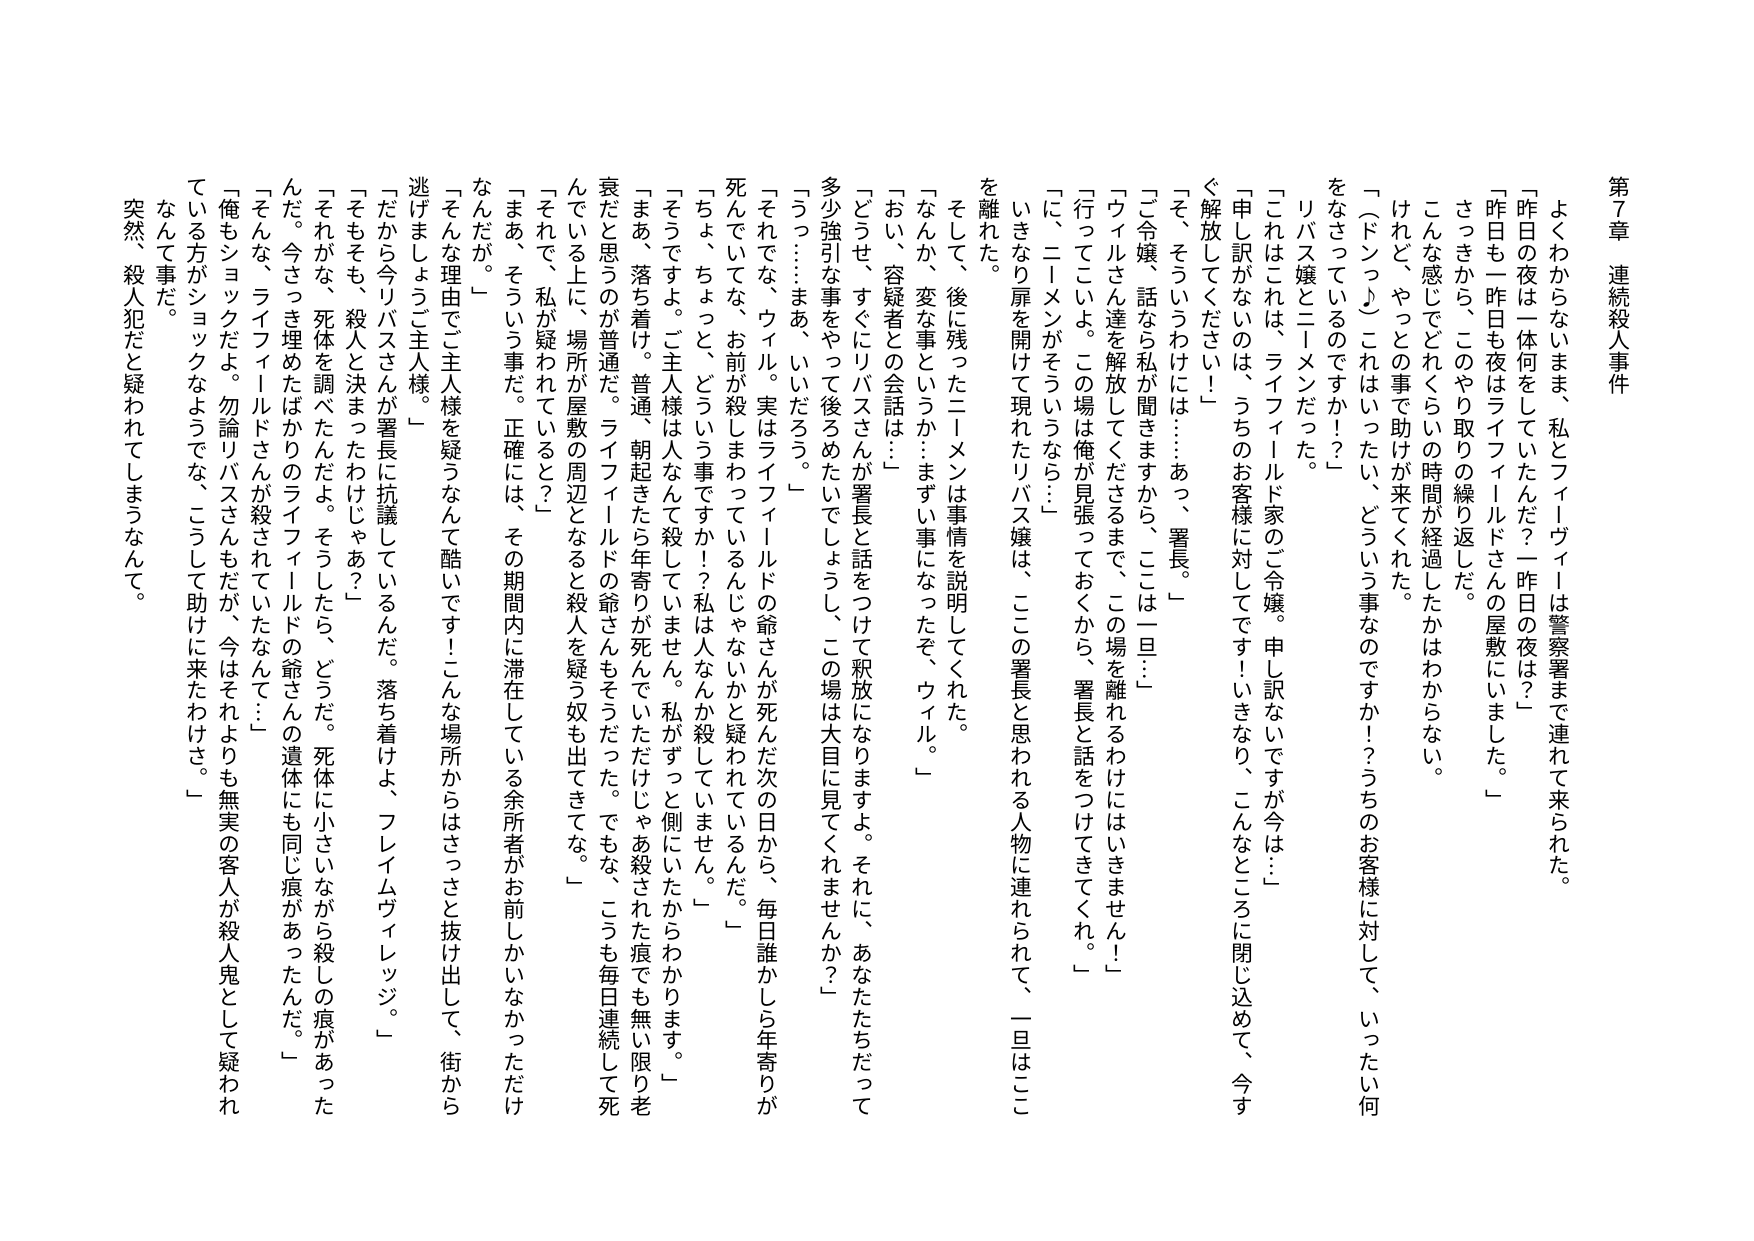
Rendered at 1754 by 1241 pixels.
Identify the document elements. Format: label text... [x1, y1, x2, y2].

text そして、後に残ったニーメンは事情を説明してくれた。 [942, 176, 974, 1122]
text 「それでな、ウィル。実はライフィールドの爺さんが死んだ次の日から、毎日誰かしら年寄りが死んでいてな、お前が殺しまわっているんじゃないかと疑われているんだ。」 [720, 176, 784, 1122]
text 「そ、そういうわけには……あっ、署長。」 [1164, 176, 1195, 1122]
text 第７章 連続殺人事件 [1604, 176, 1636, 1122]
text リバス嬢とニーメンだった。 [1290, 176, 1322, 1122]
text 「それがな、死体を調べたんだよ。そうしたら、どうだ。死体に小さいながら殺しの痕があったんだ。今さっき埋めたばかりのライフィールドの爺さんの遺体にも同じ痕があったんだ。」 [277, 176, 340, 1122]
text けれど、やっとの事で助けが来てくれた。 [1385, 176, 1417, 1122]
text こんな感じでどれくらいの時間が経過したかはわからない。 [1417, 176, 1449, 1122]
text 「昨日の夜は一体何をしていたんだ？一昨日の夜は？」 [1512, 176, 1544, 1122]
text 「うっ……まあ、いいだろう。」 [784, 176, 815, 1122]
text 「申し訳がないのは、うちのお客様に対してです！いきなり、こんなところに閉じ込めて、今すぐ解放してください！」 [1195, 176, 1259, 1122]
text 「俺もショックだよ。勿論リバスさんもだが、今はそれよりも無実の客人が殺人鬼として疑われている方がショックなようでな、こうして助けに来たわけさ。」 [182, 176, 245, 1122]
text 突然、殺人犯だと疑われてしまうなんて。 [119, 176, 150, 1122]
text 「行ってこいよ。この場は俺が見張っておくから、署長と話をつけてきてくれ。」 [1069, 176, 1100, 1122]
text 「なんか、変な事というか…まずい事になったぞ、ウィル。」 [910, 176, 942, 1122]
text 「それで、私が疑われていると？」 [530, 176, 562, 1122]
text 「そもそも、殺人と決まったわけじゃあ？」 [340, 176, 372, 1122]
text 「おい、容疑者との会話は…」 [879, 176, 910, 1122]
text 「まあ、落ち着け。普通、朝起きたら年寄りが死んでいただけじゃあ殺された痕でも無い限り老衰だと思うのが普通だ。ライフィールドの爺さんもそうだった。でもな、こうも毎日連続して死んでいる上に、場所が屋敷の周辺となると殺人を疑う奴も出てきてな。」 [562, 176, 657, 1122]
text 「そんな理由でご主人様を疑うなんて酷いです！こんな場所からはさっさと抜け出して、街から逃げましょうご主人様。」 [404, 176, 467, 1122]
text 「まあ、そういう事だ。正確には、その期間内に滞在している余所者がお前しかいなかっただけなんだが。」 [467, 176, 530, 1122]
text 「（ドンっ♪）これはいったい、どういう事なのですか！？うちのお客様に対して、いったい何をなさっているのですか！？」 [1322, 176, 1385, 1122]
text 「だから今リバスさんが署長に抗議しているんだ。落ち着けよ、フレイムヴィレッジ。」 [372, 176, 404, 1122]
text 「これはこれは、ライフィールド家のご令嬢。申し訳ないですが今は…」 [1259, 176, 1290, 1122]
text 「そんな、ライフィールドさんが殺されていたなんて…」 [245, 176, 277, 1122]
text 「どうせ、すぐにリバスさんが署長と話をつけて釈放になりますよ。それに、あなたたちだって多少強引な事をやって後ろめたいでしょうし、この場は大目に見てくれませんか？」 [815, 176, 879, 1122]
text いきなり扉を開けて現れたリバス嬢は、ここの署長と思われる人物に連れられて、一旦はここを離れた。 [974, 176, 1037, 1122]
text 「そうですよ。ご主人様は人なんて殺していません。私がずっと側にいたからわかります。」 [657, 176, 689, 1122]
text さっきから、このやり取りの繰り返しだ。 [1449, 176, 1480, 1122]
text 「ご令嬢、話なら私が聞きますから、ここは一旦…」 [1132, 176, 1164, 1122]
text 「昨日も一昨日も夜はライフィールドさんの屋敷にいました。」 [1480, 176, 1512, 1122]
text なんて事だ。 [150, 176, 182, 1122]
text よくわからないまま、私とフィーヴィーは警察署まで連れて来られた。 [1544, 176, 1575, 1122]
text 「ウィルさん達を解放してくださるまで、この場を離れるわけにはいきません！」 [1100, 176, 1132, 1122]
text 「ちょ、ちょっと、どういう事ですか！？私は人なんか殺していません。」 [689, 176, 720, 1122]
text 「に、ニーメンがそういうなら…」 [1037, 176, 1069, 1122]
